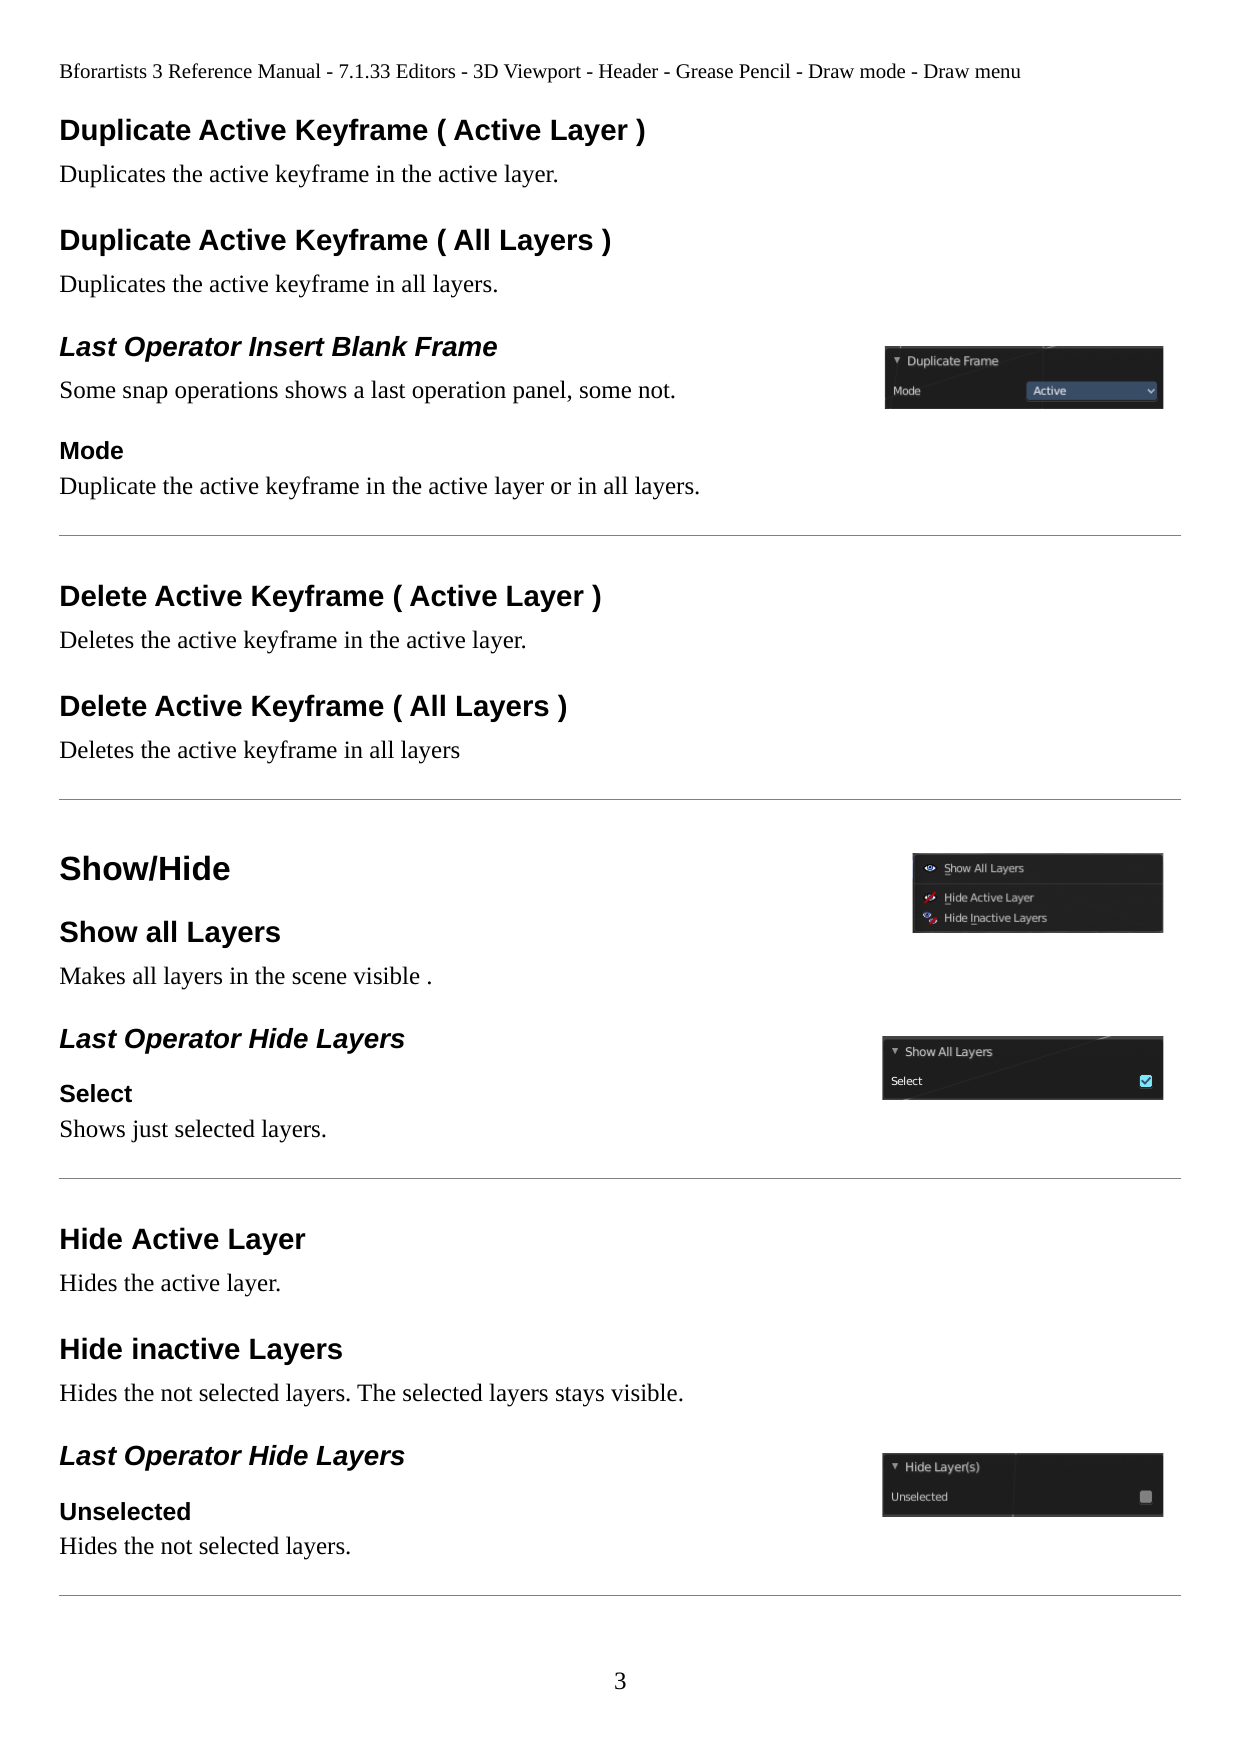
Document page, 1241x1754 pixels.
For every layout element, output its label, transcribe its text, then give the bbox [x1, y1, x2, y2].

subtitle Last Operator Insert Blank Frame [59, 330, 1181, 362]
subtitle Delete Active Keyframe ( Active Layer ) [59, 579, 1181, 613]
subtitle Unselected [59, 1497, 1181, 1525]
text Duplicate the active keyframe in the active layer or in all layers. [59, 471, 1181, 500]
text Duplicates the active keyframe in the active layer. [59, 159, 1181, 188]
subtitle Show all Layers [59, 915, 1181, 948]
picture [912, 853, 1164, 933]
text Hides the not selected layers. [59, 1531, 1181, 1560]
subtitle Hide Active Layer [59, 1222, 1181, 1256]
text Duplicates the active keyframe in all layers. [59, 269, 1181, 297]
picture [882, 1036, 1164, 1100]
text Hides the not selected layers. The selected layers stays visible. [59, 1378, 1181, 1407]
subtitle Show/Hide [59, 849, 1181, 888]
subtitle Select [59, 1079, 1181, 1108]
text Hides the active layer. [59, 1268, 1181, 1297]
subtitle Duplicate Active Keyframe ( Active Layer ) [59, 113, 1181, 146]
subtitle Delete Active Keyframe ( All Layers ) [59, 689, 1181, 722]
subtitle Last Operator Hide Layers [59, 1440, 1181, 1472]
picture [882, 1453, 1164, 1517]
subtitle Duplicate Active Keyframe ( All Layers ) [59, 222, 1181, 256]
text Some snap operations shows a last operation panel, some not. [59, 375, 884, 403]
text Makes all layers in the scene visible . [59, 961, 1181, 990]
text Deletes the active keyframe in all layers [59, 735, 1181, 764]
text Deletes the active keyframe in the active layer. [59, 625, 1181, 654]
subtitle Mode [59, 436, 1181, 465]
text Shows just selected layers. [59, 1114, 1181, 1143]
subtitle Hide inactive Layers [59, 1332, 1181, 1366]
picture [884, 346, 1164, 409]
subtitle Last Operator Hide Layers [59, 1023, 1181, 1054]
